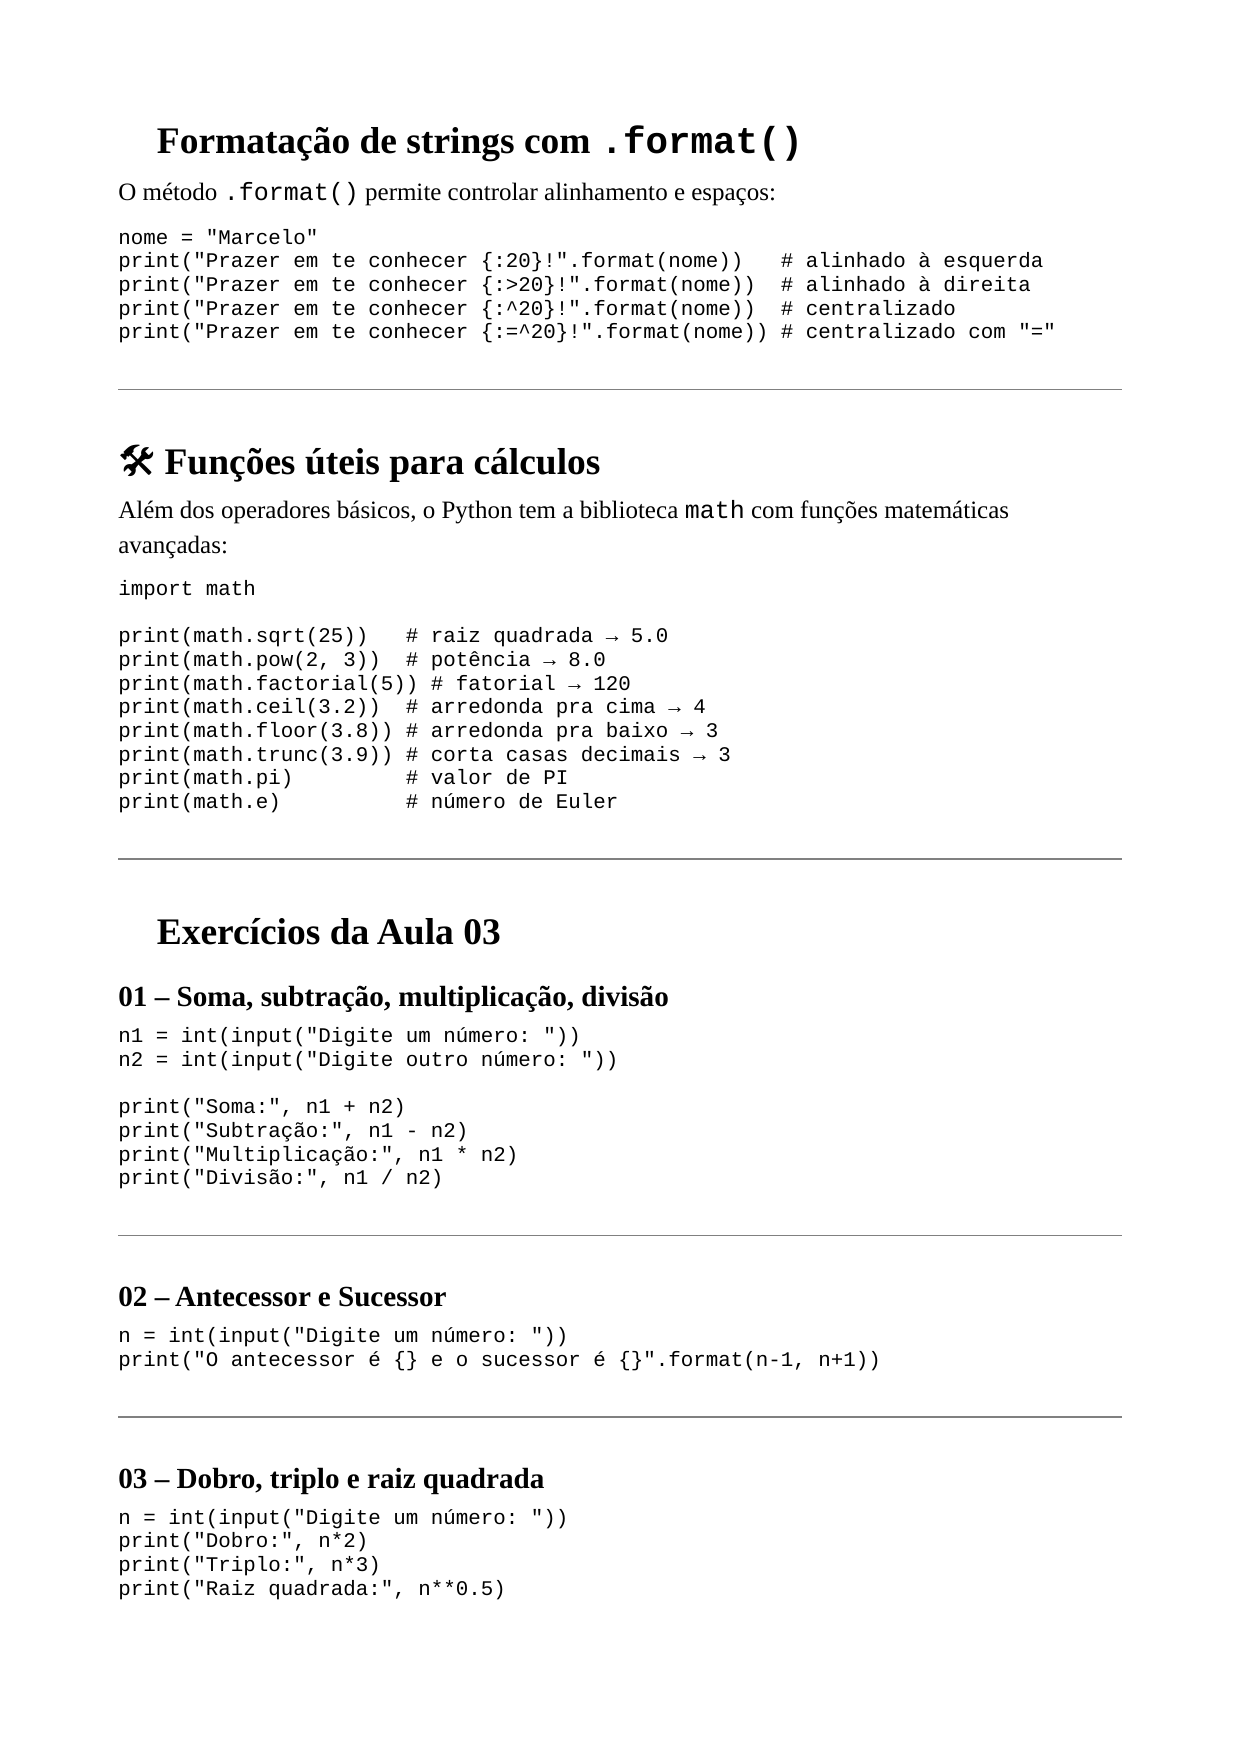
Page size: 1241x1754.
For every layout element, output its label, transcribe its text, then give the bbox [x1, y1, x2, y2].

text print(math.e) # número de Euler [118, 791, 1122, 814]
text print("Soma:", n1 + n2) [118, 1096, 1122, 1120]
subtitle 03 – Dobro, triplo e raiz quadrada [118, 1461, 1122, 1494]
text Além dos operadores básicos, o Python tem a biblioteca math com funções matemáticas avançadas: [118, 495, 1122, 559]
subtitle 02 – Antecessor e Sucessor [118, 1279, 1122, 1313]
text print(math.sqrt(25)) # raiz quadrada → 5.0 [118, 625, 1122, 649]
text O método .format() permite controlar alinhamento e espaços: [118, 177, 1122, 208]
text print("Prazer em te conhecer {:^20}!".format(nome)) # centralizado [118, 298, 1122, 321]
text print("Prazer em te conhecer {:>20}!".format(nome)) # alinhado à direita [118, 274, 1122, 298]
text print("Subtração:", n1 - n2) [118, 1120, 1122, 1143]
text n = int(input("Digite um número: ")) [118, 1507, 1122, 1531]
text print(math.pi) # valor de PI [118, 767, 1122, 791]
text print("Triplo:", n*3) [118, 1554, 1122, 1578]
text print(math.ceil(3.2)) # arredonda pra cima → 4 [118, 696, 1122, 720]
text n = int(input("Digite um número: ")) [118, 1325, 1122, 1349]
text print("Dobro:", n*2) [118, 1531, 1122, 1554]
text n1 = int(input("Digite um número: ")) [118, 1025, 1122, 1049]
text n2 = int(input("Digite outro número: ")) [118, 1049, 1122, 1073]
text print(math.trunc(3.9)) # corta casas decimais → 3 [118, 743, 1122, 767]
text print("O antecessor é {} e o sucessor é {}".format(n-1, n+1)) [118, 1349, 1122, 1372]
text import math [118, 578, 1122, 602]
text print("Prazer em te conhecer {:20}!".format(nome)) # alinhado à esquerda [118, 251, 1122, 274]
text print("Multiplicação:", n1 * n2) [118, 1143, 1122, 1167]
text print("Prazer em te conhecer {:=^20}!".format(nome)) # centralizado com "=" [118, 321, 1122, 345]
subtitle 🛠️ Funções úteis para cálculos [118, 440, 1122, 483]
text print(math.factorial(5)) # fatorial → 120 [118, 673, 1122, 696]
subtitle 🔹 Formatação de strings com .format() [118, 118, 1122, 164]
text print("Divisão:", n1 / n2) [118, 1167, 1122, 1191]
text print("Raiz quadrada:", n**0.5) [118, 1578, 1122, 1601]
subtitle 01 – Soma, subtração, multiplicação, divisão [118, 979, 1122, 1013]
text print(math.pow(2, 3)) # potência → 8.0 [118, 649, 1122, 673]
text print(math.floor(3.8)) # arredonda pra baixo → 3 [118, 720, 1122, 743]
text nome = "Marcelo" [118, 227, 1122, 251]
subtitle 📝 Exercícios da Aula 03 [118, 909, 1122, 952]
